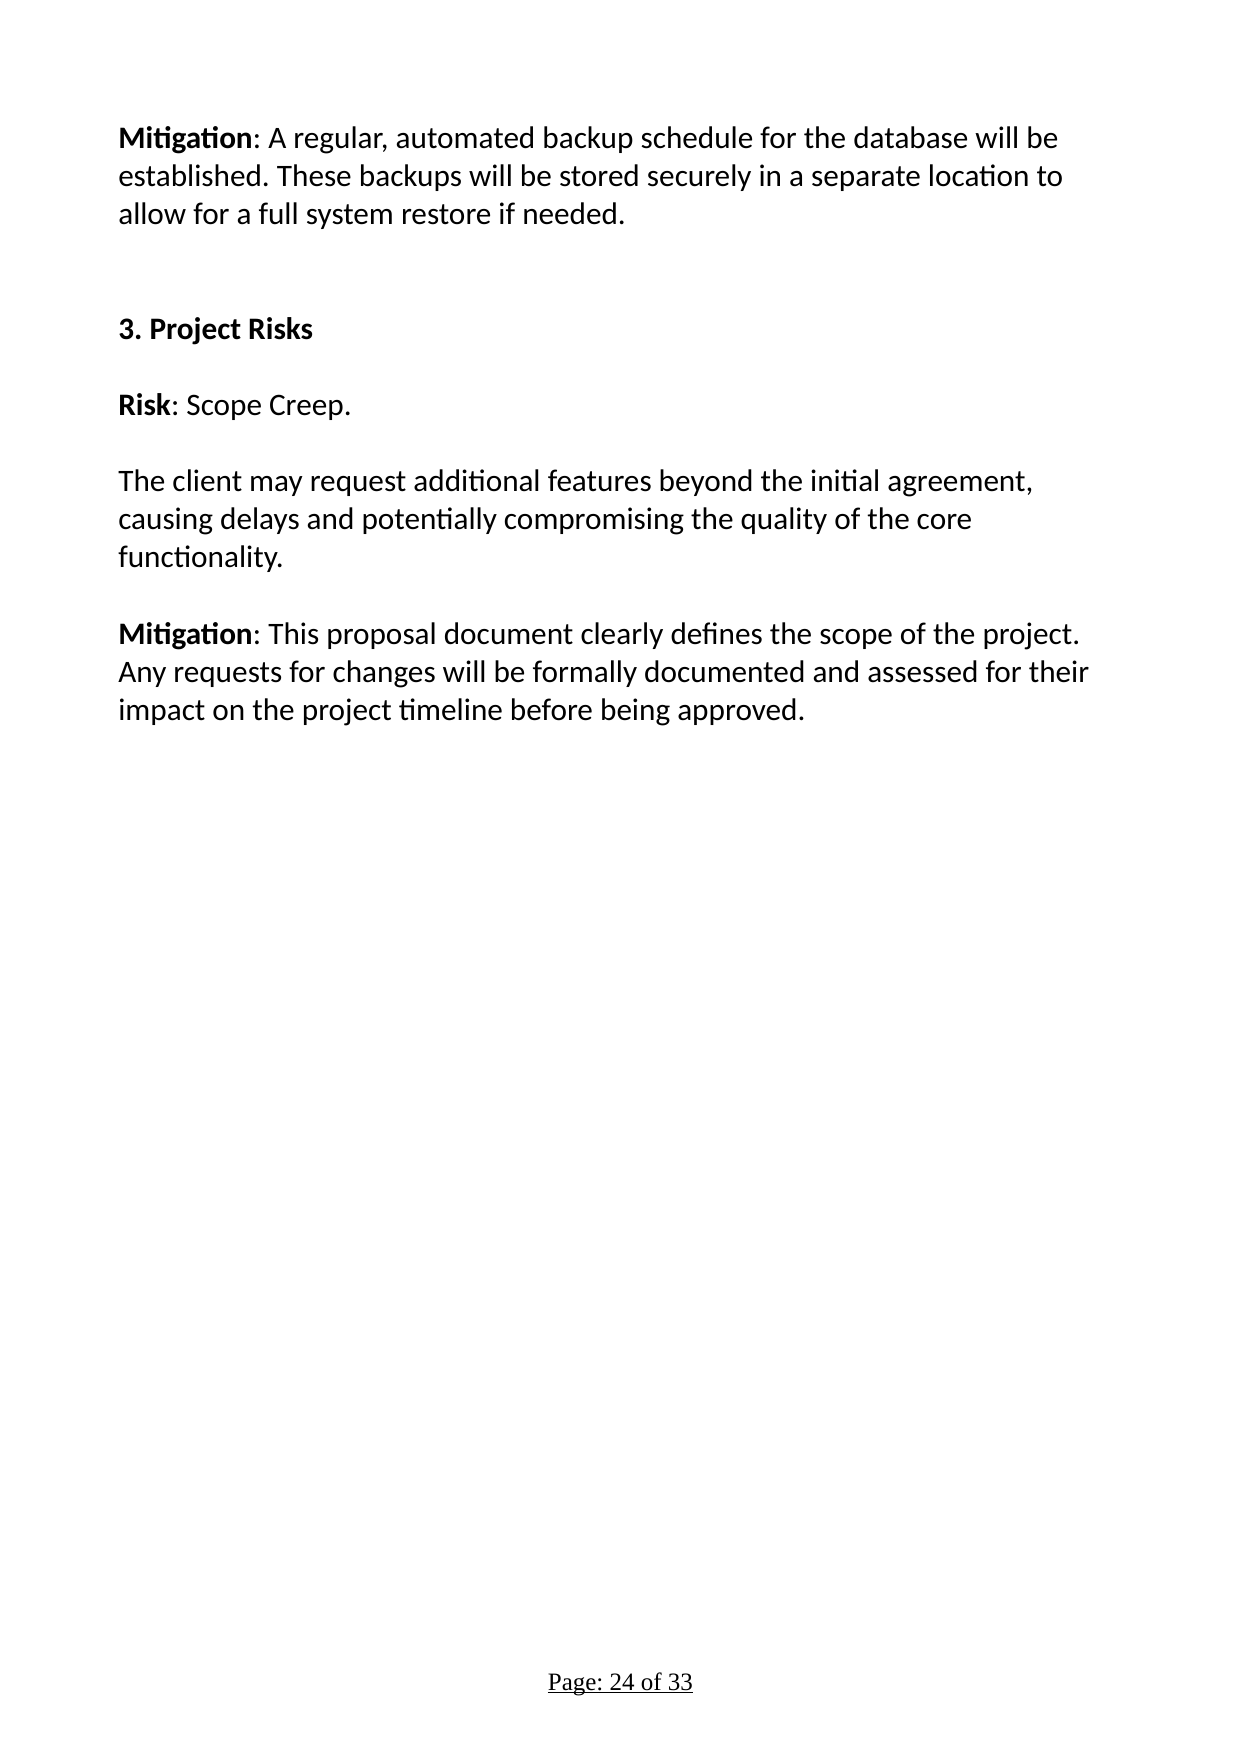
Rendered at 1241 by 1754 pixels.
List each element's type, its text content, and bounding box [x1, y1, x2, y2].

text Mitigation: A regular, automated backup schedule for the database will be established. These backups will be stored securely in a separate location to allow for a full system restore if needed. [118, 118, 1122, 232]
text Risk: Scope Creep. [118, 385, 1122, 423]
text The client may request additional features beyond the initial agreement, causing delays and potentially compromising the quality of the core functionality. [118, 461, 1122, 576]
text Mitigation: This proposal document clearly defines the scope of the project. Any requests for changes will be formally documented and assessed for their impact on the project timeline before being approved. [118, 614, 1122, 728]
text 3. Project Risks [118, 309, 1122, 347]
